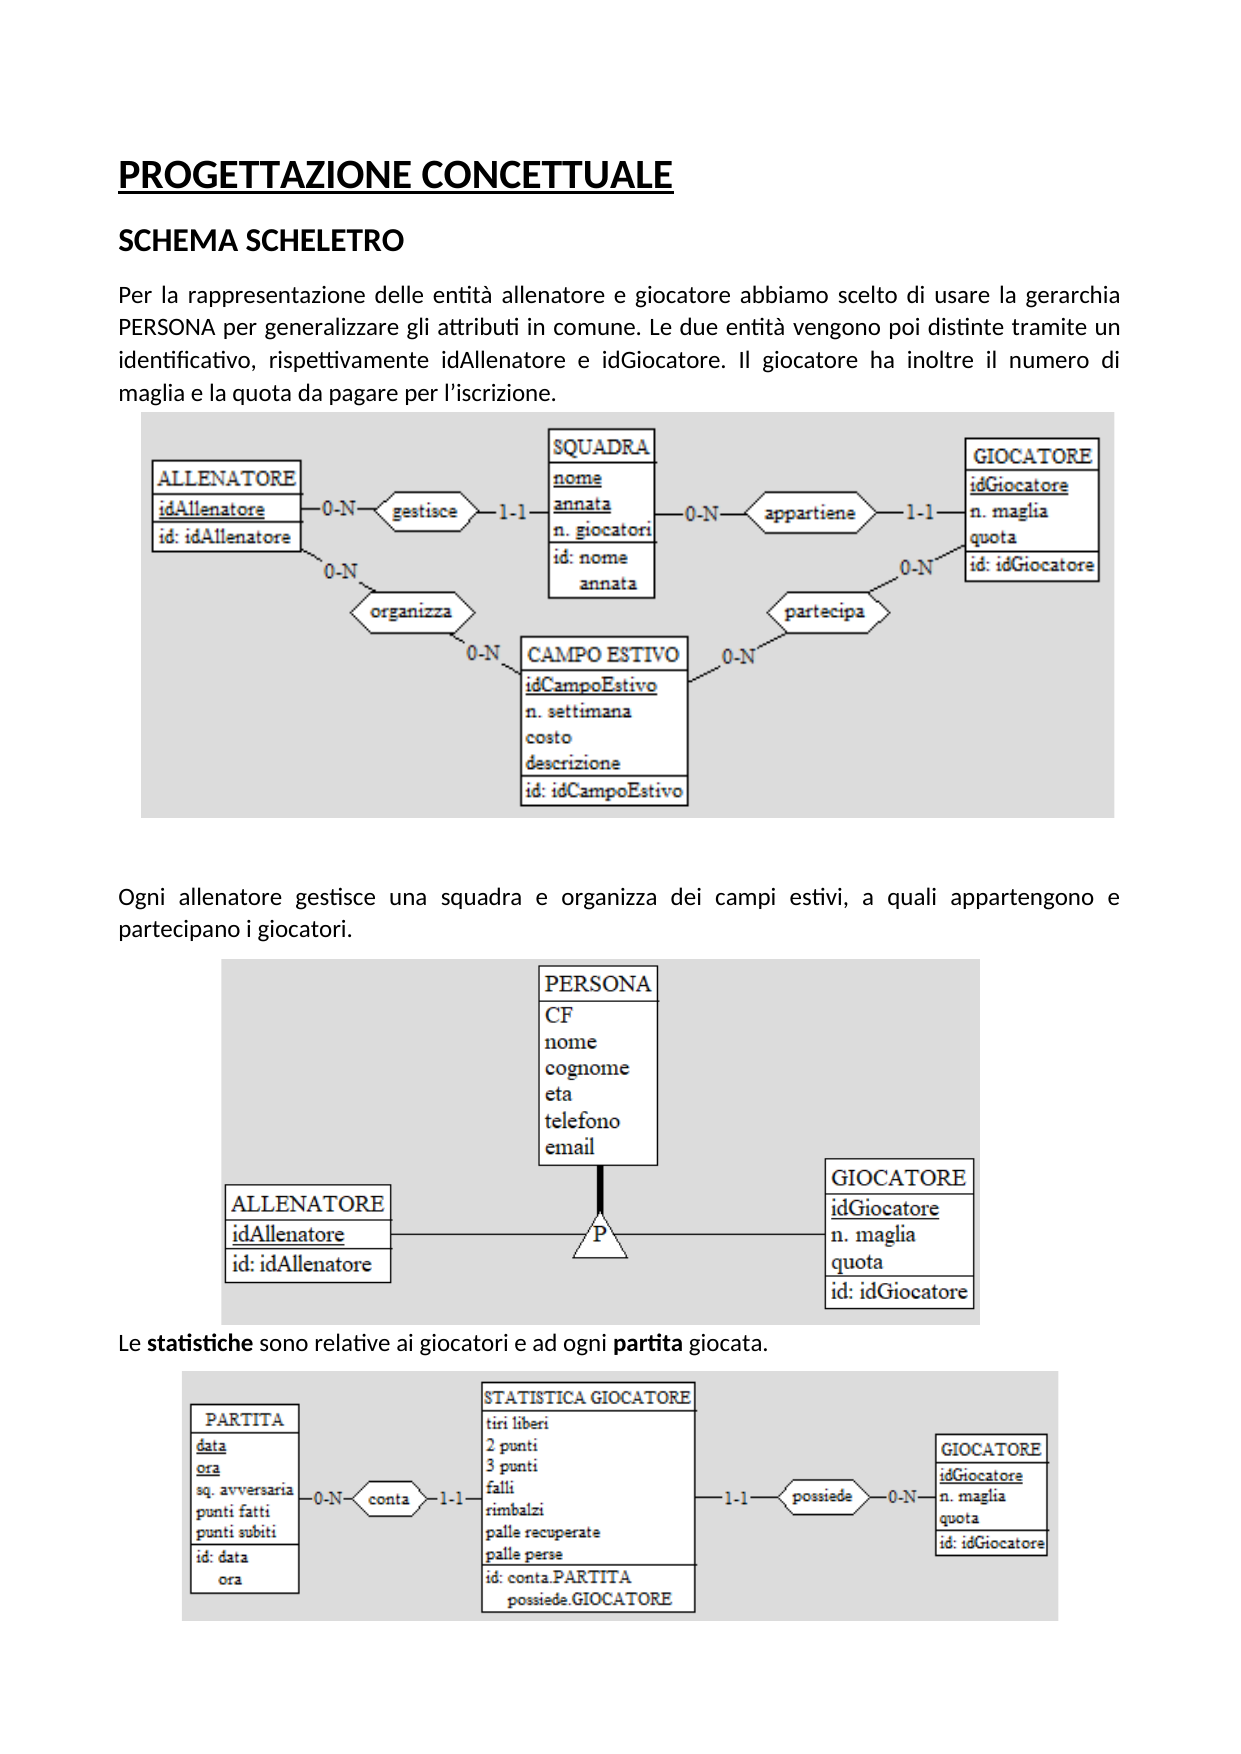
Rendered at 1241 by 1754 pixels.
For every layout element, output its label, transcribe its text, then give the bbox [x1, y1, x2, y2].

text SCHEMA SCHELETRO [118, 219, 1122, 259]
text Ogni allenatore gestisce una squadra e organizza dei campi estivi, a quali appartengono e partecipano i giocatori. [118, 881, 1122, 944]
text Per la rappresentazione delle entità allenatore e giocatore abbiamo scelto di usare la gerarchia PERSONA per generalizzare gli attributi in comune. Le due entità vengono poi distinte tramite un identificativo, rispettivamente idAllenatore e idGiocatore. Il giocatore ha inoltre il numero di maglia e la quota da pagare per l’iscrizione. [118, 279, 1122, 407]
text PROGETTAZIONE CONCETTUALE [118, 148, 1122, 198]
text Le statistiche sono relative ai giocatori e ad ogni partita giocata. [118, 963, 1122, 1357]
